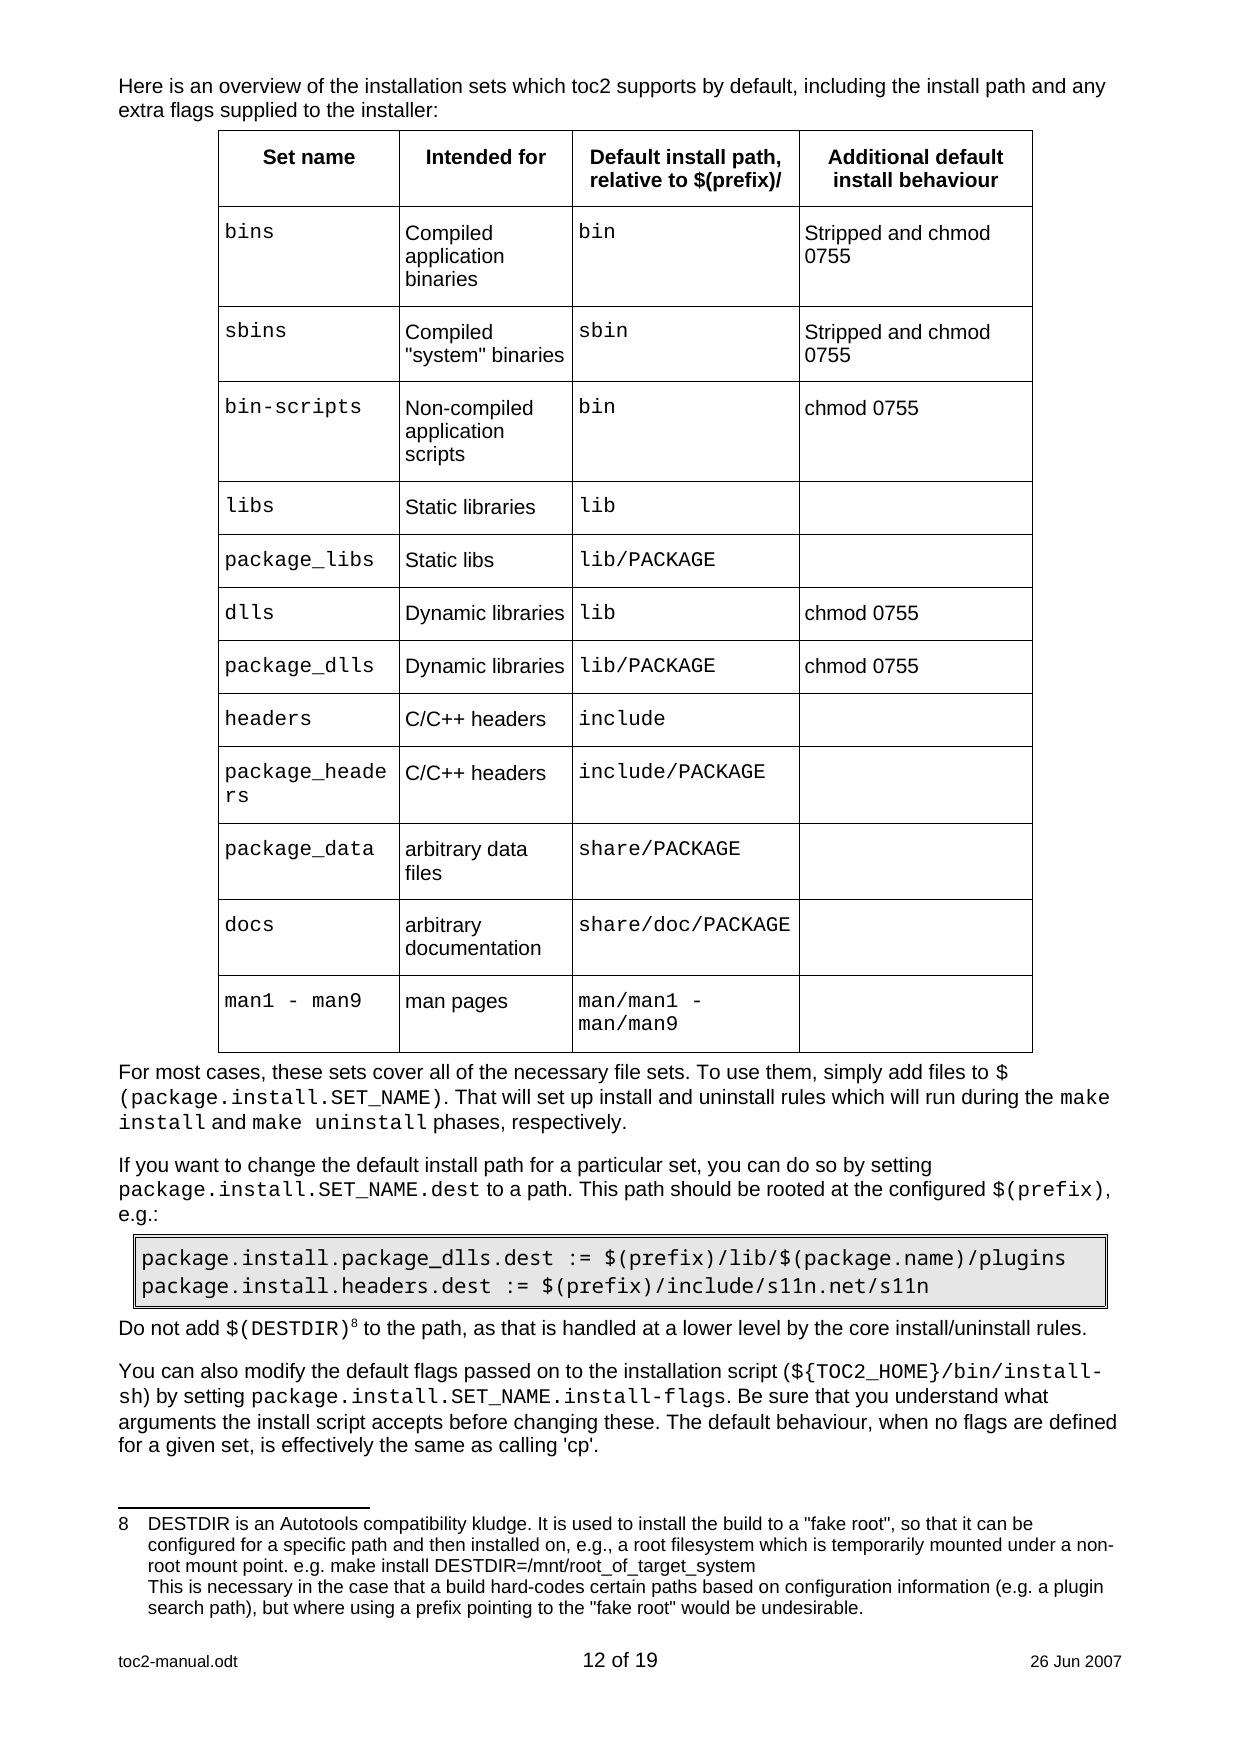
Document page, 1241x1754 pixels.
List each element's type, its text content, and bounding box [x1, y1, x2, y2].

text You can also modify the default flags passed on to the installation script (${TOC2_HOME}/bin/install-sh) by setting package.install.SET_NAME.install-flags. Be sure that you understand what arguments the install script accepts before changing these. The default behaviour, when no flags are defined for a given set, is effectively the same as calling 'cp'. [118, 1360, 1122, 1457]
table_cell dlls [219, 588, 399, 640]
table_cell headers [219, 694, 399, 746]
table_cell C/C++ headers [400, 694, 572, 746]
table_header Set name [219, 131, 399, 206]
table_cell package_dlls [219, 641, 399, 693]
table_header Default install path, relative to $(prefix)/ [573, 131, 799, 206]
table_cell lib/PACKAGE [573, 641, 799, 693]
table_cell Compiled application binaries [400, 207, 572, 306]
table_cell [800, 747, 1032, 823]
table_cell [800, 976, 1032, 1052]
table_cell sbins [219, 307, 399, 381]
table_cell sbin [573, 307, 799, 381]
table_cell lib [573, 588, 799, 640]
table_cell arbitrary data files [400, 824, 572, 899]
table_cell [800, 824, 1032, 899]
table_cell arbitrary documentation [400, 900, 572, 975]
table_cell [800, 482, 1032, 534]
table_cell [800, 900, 1032, 975]
table_cell bin [573, 382, 799, 481]
table_cell Compiled "system" binaries [400, 307, 572, 381]
table_cell libs [219, 482, 399, 534]
table_cell C/C++ headers [400, 747, 572, 823]
table_cell Static libs [400, 535, 572, 587]
text Do not add $(DESTDIR) to the path, as that is handled at a lower level by the core install/uninstall rules. [118, 1317, 1122, 1342]
table_cell Non-compiled application scripts [400, 382, 572, 481]
text For most cases, these sets cover all of the necessary file sets. To use them, simply add files to $(package.install.SET_NAME). That will set up install and uninstall rules which will run during the make install and make uninstall phases, respectively. [118, 1061, 1122, 1136]
table_cell man1 - man9 [219, 976, 399, 1052]
table_cell bin [573, 207, 799, 306]
text DESTDIR is an Autotools compatibility kludge. It is used to install the build to a "fake root", so that it can be configured for a specific path and then installed on, e.g., a root filesystem which is temporarily mounted under a non-root mount point. e.g. make install DESTDIR=/mnt/root_of_target_system This is necessary in the case that a build hard-codes certain paths based on configuration information (e.g. a plugin search path), but where using a prefix pointing to the "fake root" would be undesirable. [118, 1514, 1122, 1618]
table_cell Dynamic libraries [400, 588, 572, 640]
table_cell man pages [400, 976, 572, 1052]
table_cell [800, 694, 1032, 746]
table_cell Stripped and chmod 0755 [800, 207, 1032, 306]
table_cell [800, 535, 1032, 587]
table_cell lib [573, 482, 799, 534]
text package.install.package_dlls.dest := $(prefix)/lib/$(package.name)/plugins [136, 1238, 1105, 1263]
table_header Additional default install behaviour [800, 131, 1032, 206]
text Here is an overview of the installation sets which toc2 supports by default, including the install path and any extra flags supplied to the installer: [118, 75, 1122, 121]
table_cell Static libraries [400, 482, 572, 534]
table_cell man/man1 - man/man9 [573, 976, 799, 1052]
table_header Intended for [400, 131, 572, 206]
table_cell share/doc/PACKAGE [573, 900, 799, 975]
table_cell package_data [219, 824, 399, 899]
table_cell lib/PACKAGE [573, 535, 799, 587]
table_cell package_headers [219, 747, 399, 823]
table_cell include/PACKAGE [573, 747, 799, 823]
table_cell share/PACKAGE [573, 824, 799, 899]
text If you want to change the default install path for a particular set, you can do so by setting package.install.SET_NAME.dest to a path. This path should be rooted at the configured $(prefix), e.g.: [118, 1154, 1122, 1226]
table_cell package_libs [219, 535, 399, 587]
table_cell bins [219, 207, 399, 306]
table_cell chmod 0755 [800, 641, 1032, 693]
table_cell chmod 0755 [800, 382, 1032, 481]
table_cell include [573, 694, 799, 746]
text package.install.headers.dest := $(prefix)/include/s11n.net/s11n [136, 1263, 1105, 1306]
table_cell chmod 0755 [800, 588, 1032, 640]
table_cell docs [219, 900, 399, 975]
table_cell Dynamic libraries [400, 641, 572, 693]
table_cell bin-scripts [219, 382, 399, 481]
table_cell Stripped and chmod 0755 [800, 307, 1032, 381]
